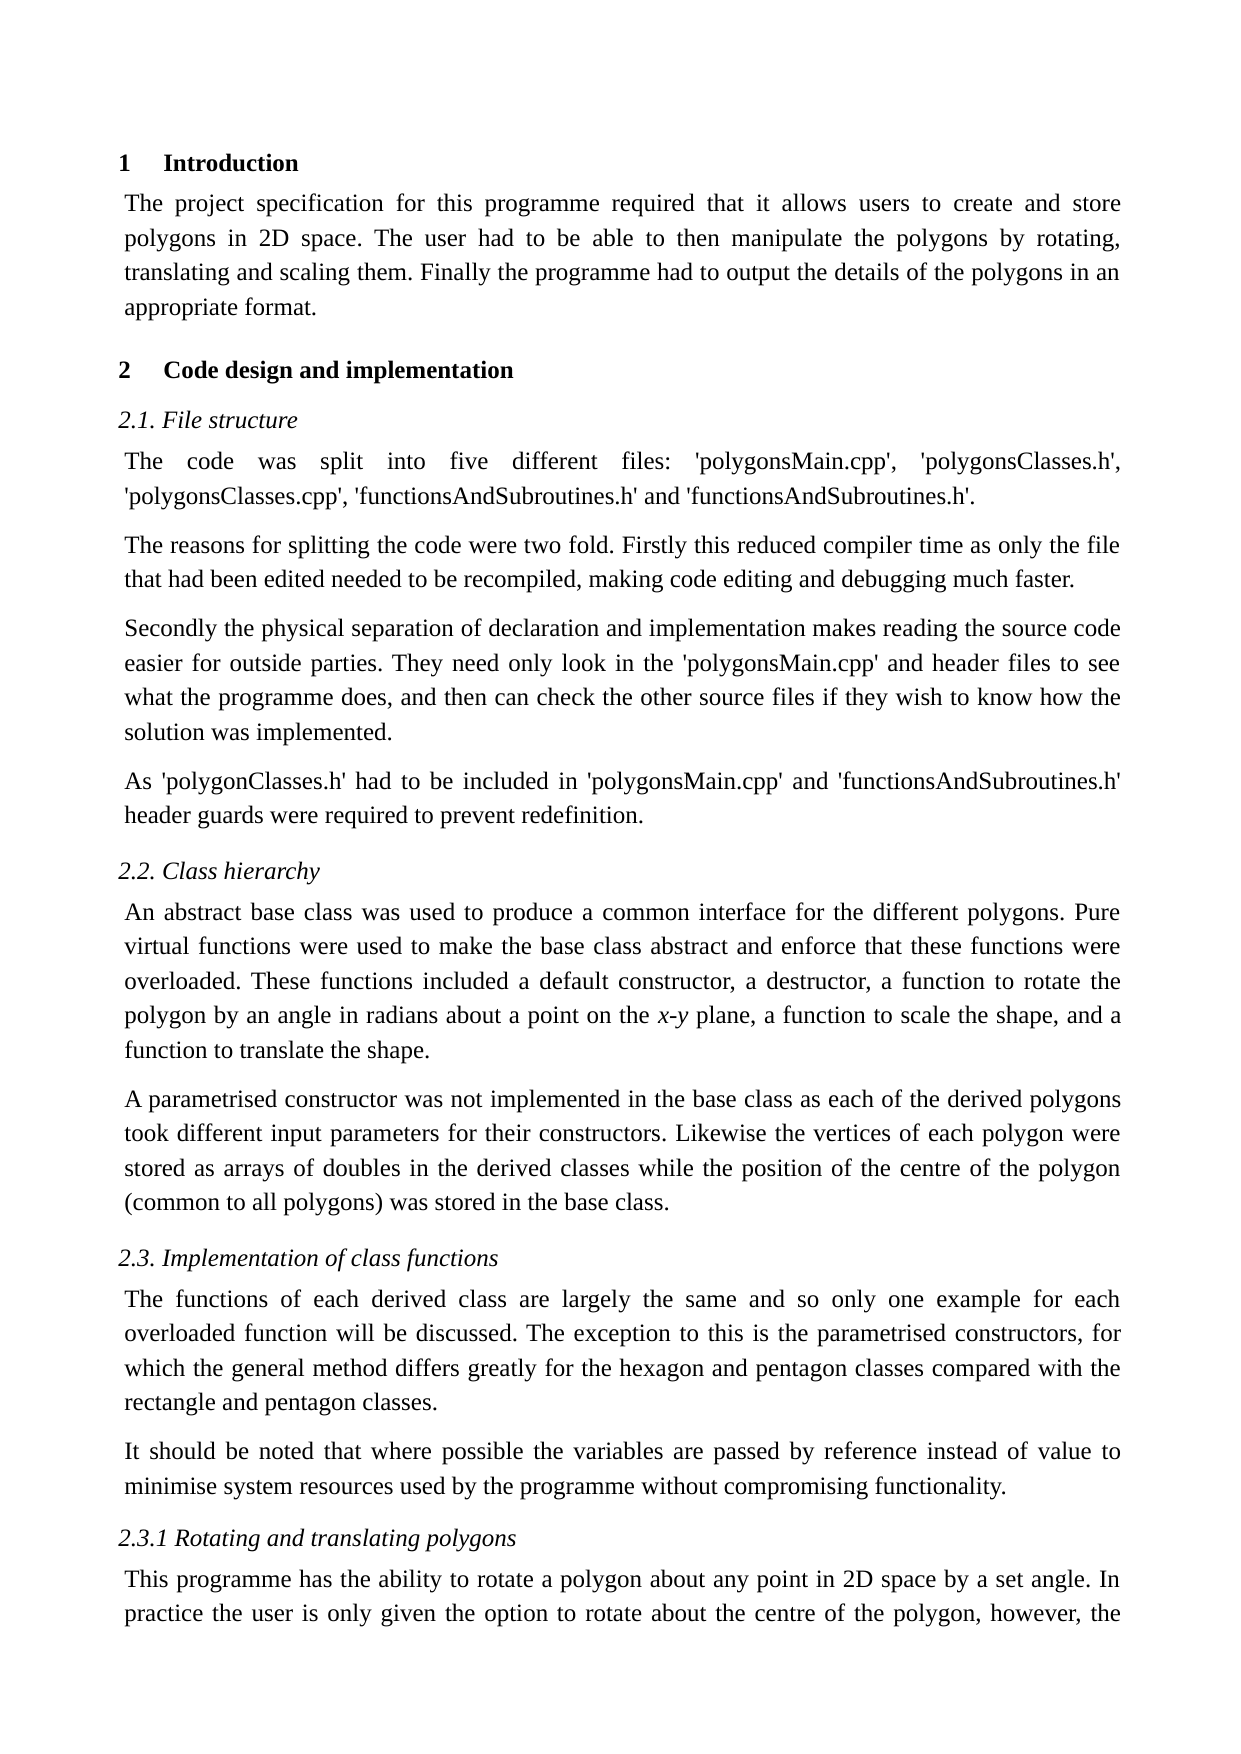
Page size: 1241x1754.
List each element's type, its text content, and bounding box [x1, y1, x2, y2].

text A parametrised constructor was not implemented in the base class as each of the derived polygons took different input parameters for their constructors. Likewise the vertices of each polygon were stored as arrays of doubles in the derived classes while the position of the centre of the polygon (common to all polygons) was stored in the base class. [124, 1084, 1122, 1216]
text The reasons for splitting the code were two fold. Firstly this reduced compiler time as only the file that had been edited needed to be recompiled, making code editing and debugging much faster. [124, 530, 1122, 593]
subtitle Code design and implementation [118, 356, 1122, 384]
text As 'polygonClasses.h' had to be included in 'polygonsMain.cpp' and 'functionsAndSubroutines.h' header guards were required to prevent redefinition. [124, 766, 1122, 829]
subtitle Rotating and translating polygons [118, 1523, 1122, 1552]
text The functions of each derived class are largely the same and so only one example for each overloaded function will be discussed. The exception to this is the parametrised constructors, for which the general method differs greatly for the hexagon and pentagon classes compared with the rectangle and pentagon classes. [124, 1284, 1122, 1416]
text Secondly the physical separation of declaration and implementation makes reading the source code easier for outside parties. They need only look in the 'polygonsMain.cpp' and header files to see what the programme does, and then can check the other source files if they wish to know how the solution was implemented. [124, 613, 1122, 746]
text An abstract base class was used to produce a common interface for the different polygons. Pure virtual functions were used to make the base class abstract and enforce that these functions were overloaded. These functions included a default constructor, a destructor, a function to rotate the polygon by an angle in radians about a point on the x-y plane, a function to scale the shape, and a function to translate the shape. [124, 897, 1122, 1064]
text It should be noted that where possible the variables are passed by reference instead of value to minimise system resources used by the programme without compromising functionality. [124, 1436, 1122, 1500]
subtitle File structure [118, 405, 1122, 434]
subtitle Introduction [118, 148, 1122, 176]
text The project specification for this programme required that it allows users to create and store polygons in 2D space. The user had to be able to then manipulate the polygons by rotating, translating and scaling them. Finally the programme had to output the details of the polygons in an appropriate format. [124, 188, 1122, 320]
subtitle Class hierarchy [118, 856, 1122, 884]
text This programme has the ability to rotate a polygon about any point in 2D space by a set angle. In practice the user is only given the option to rotate about the centre of the polygon, however, the [124, 1564, 1122, 1627]
text The code was split into five different files: 'polygonsMain.cpp', 'polygonsClasses.h', 'polygonsClasses.cpp', 'functionsAndSubroutines.h' and 'functionsAndSubroutines.h'. [124, 446, 1122, 509]
subtitle Implementation of class functions [118, 1243, 1122, 1271]
